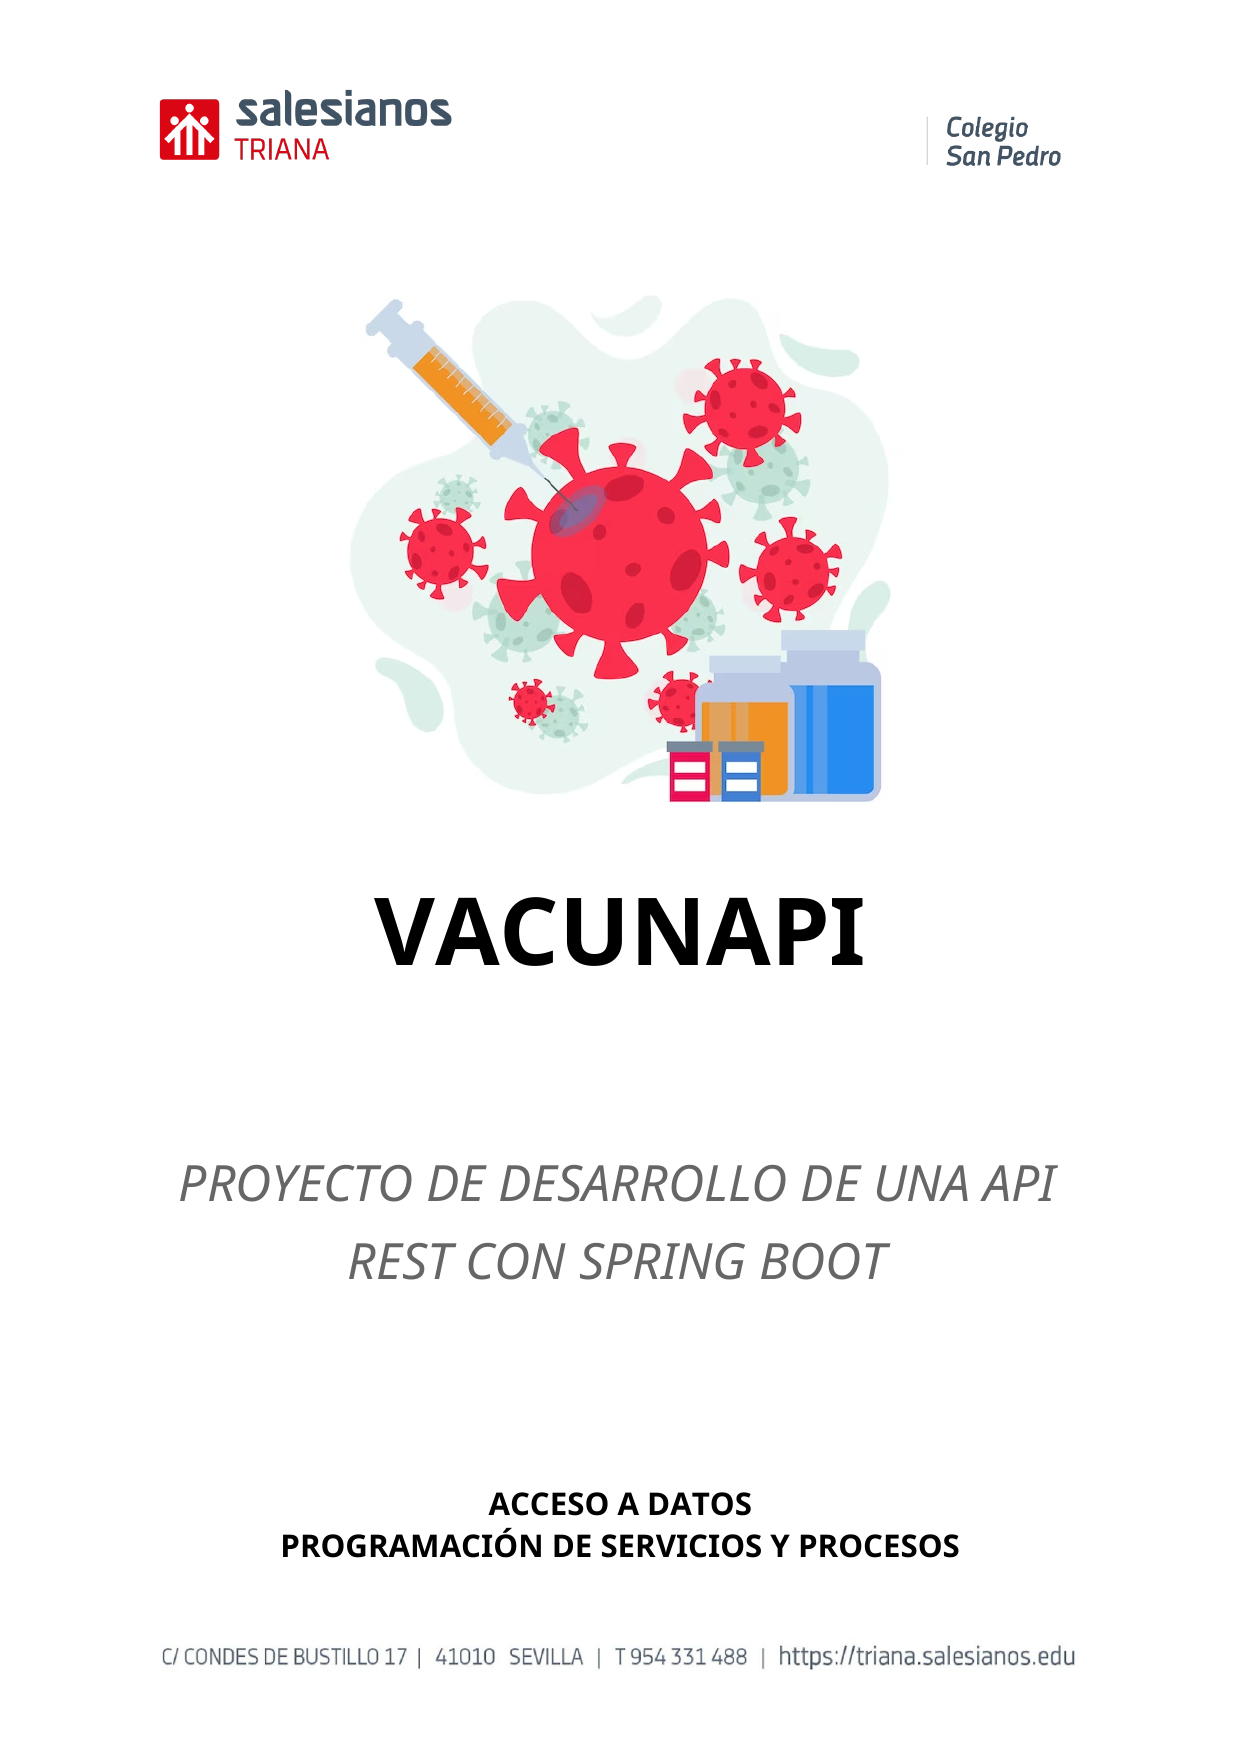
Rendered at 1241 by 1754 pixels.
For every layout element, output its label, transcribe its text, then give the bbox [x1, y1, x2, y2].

text ACCESO A DATOS [150, 1482, 1090, 1524]
picture [320, 235, 920, 834]
picture [150, 75, 457, 172]
text PROGRAMACIÓN DE SERVICIOS Y PROCESOS [150, 1524, 1090, 1567]
picture [150, 1633, 1091, 1676]
title VACUNAPI [150, 865, 1090, 993]
picture [905, 101, 1091, 184]
subtitle PROYECTO DE DESARROLLO DE UNA API REST CON SPRING BOOT [150, 1148, 1090, 1294]
